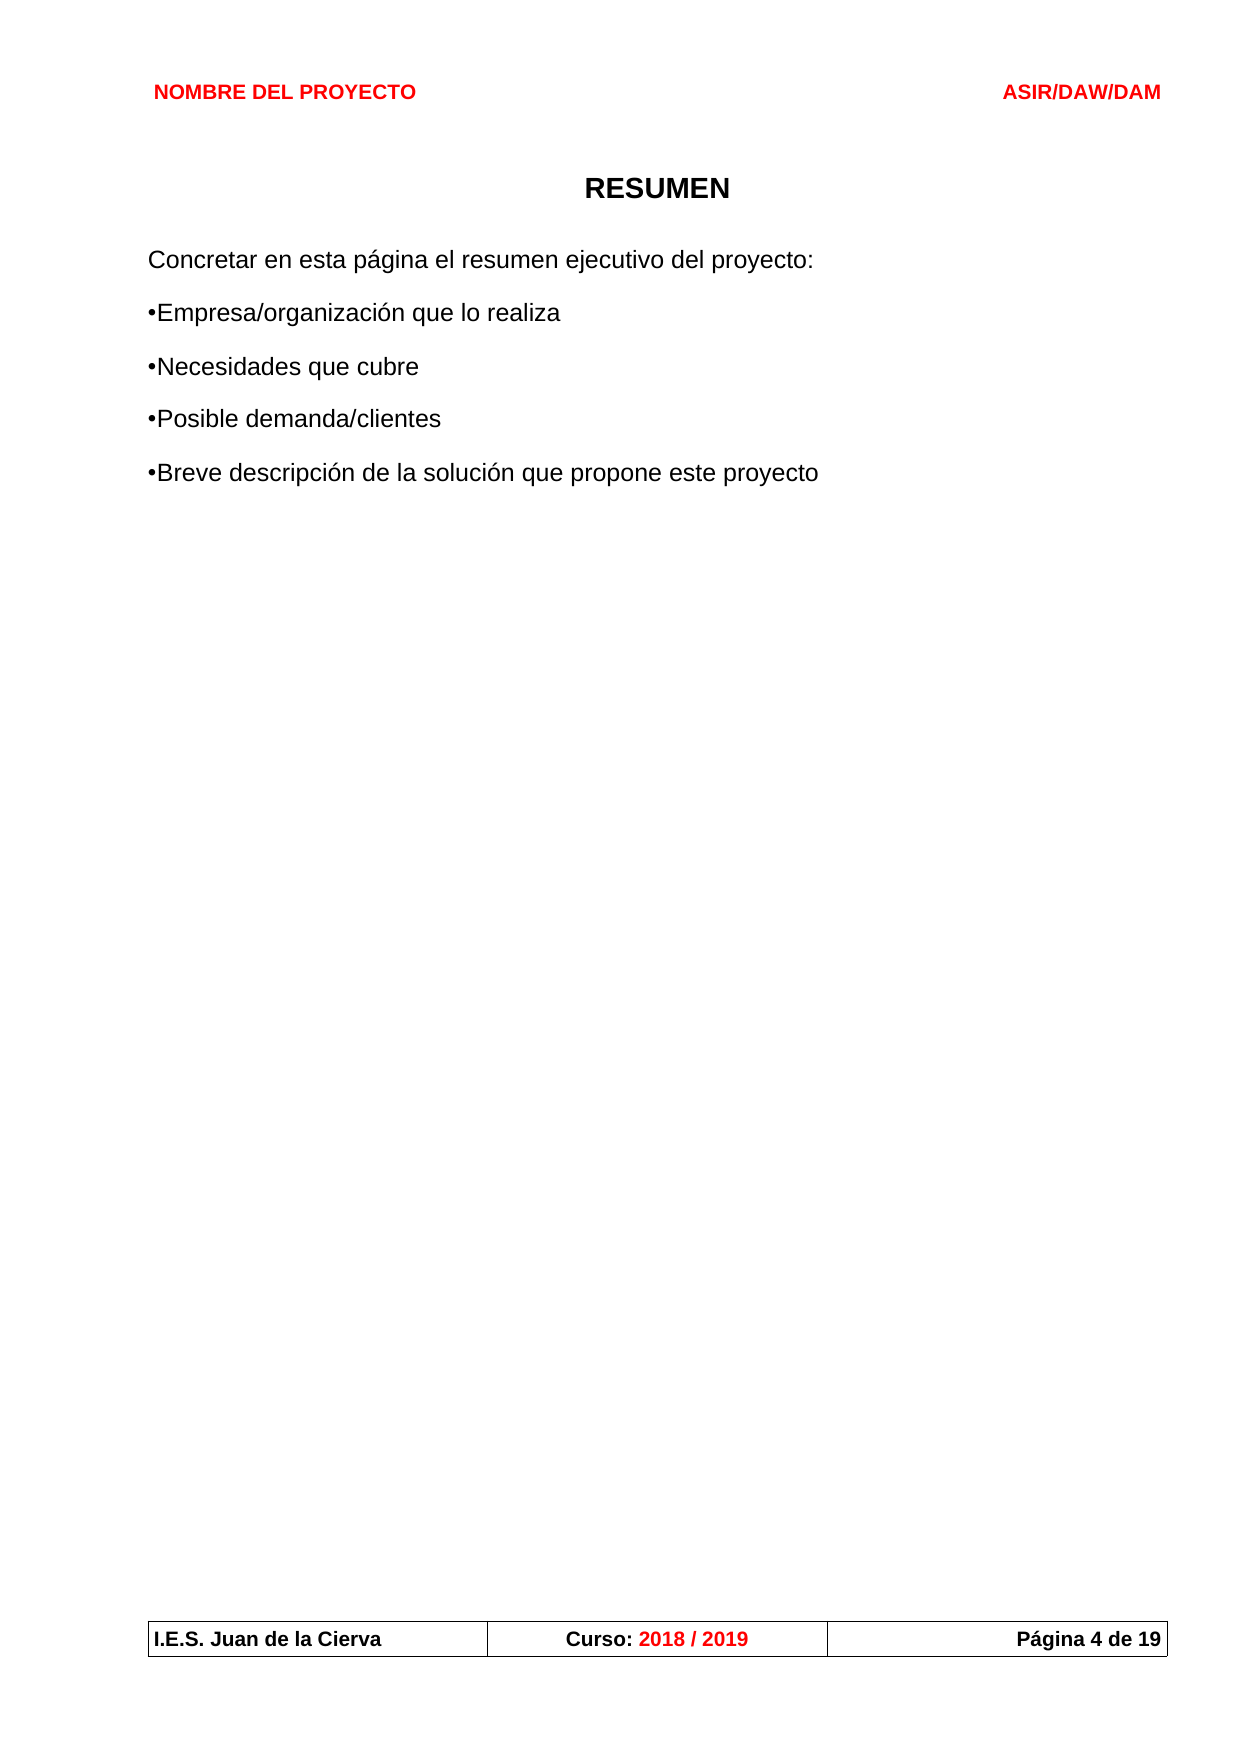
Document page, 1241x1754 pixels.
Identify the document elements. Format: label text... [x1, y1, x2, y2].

list Posible demanda/clientes [148, 404, 1167, 433]
list Empresa/organización que lo realiza [148, 298, 1167, 327]
list Necesidades que cubre [148, 351, 1167, 380]
text RESUMEN [148, 171, 1167, 205]
text Concretar en esta página el resumen ejecutivo del proyecto: [148, 246, 1167, 274]
list Breve descripción de la solución que propone este proyecto [148, 457, 1167, 486]
